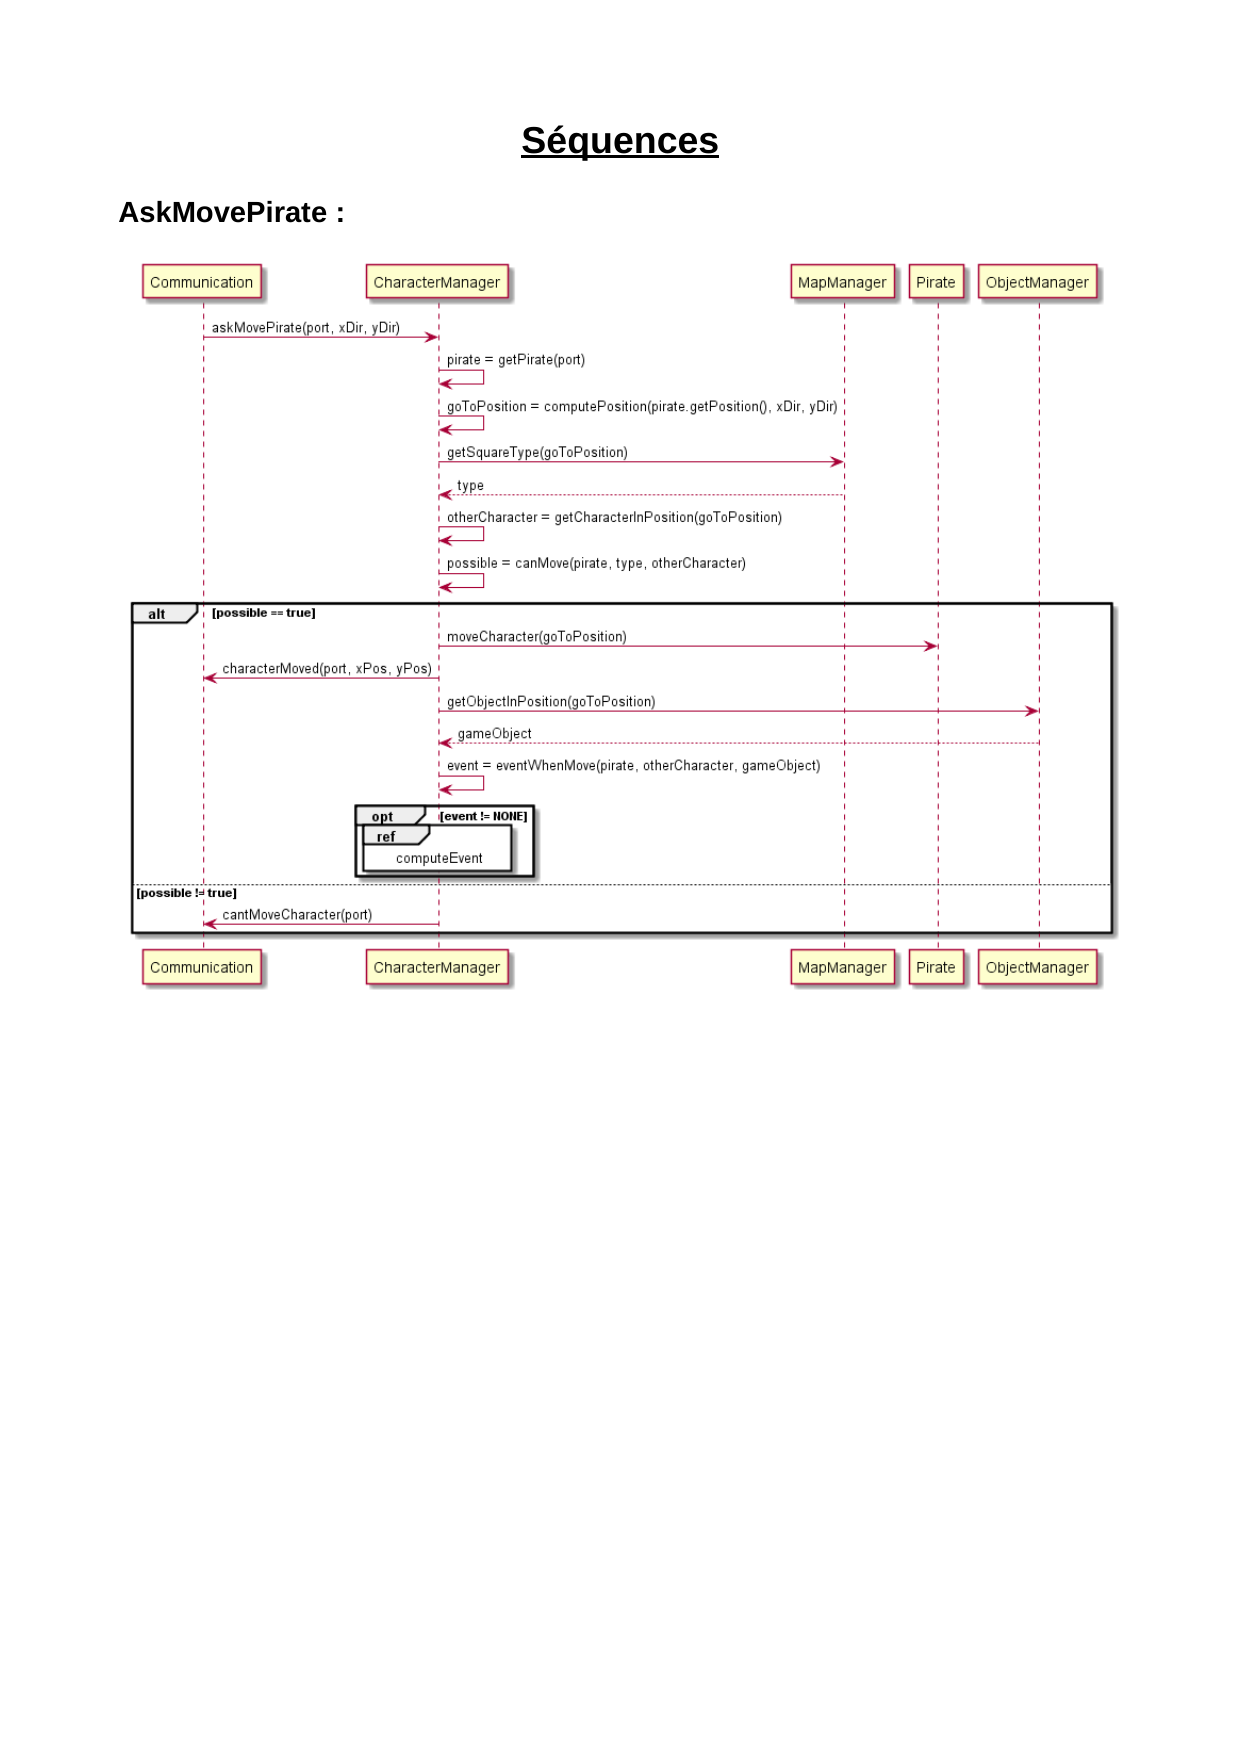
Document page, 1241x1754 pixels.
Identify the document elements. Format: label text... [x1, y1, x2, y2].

text AskMovePirate : [118, 195, 1122, 228]
text Séquences [118, 118, 1122, 161]
picture [118, 261, 1123, 994]
